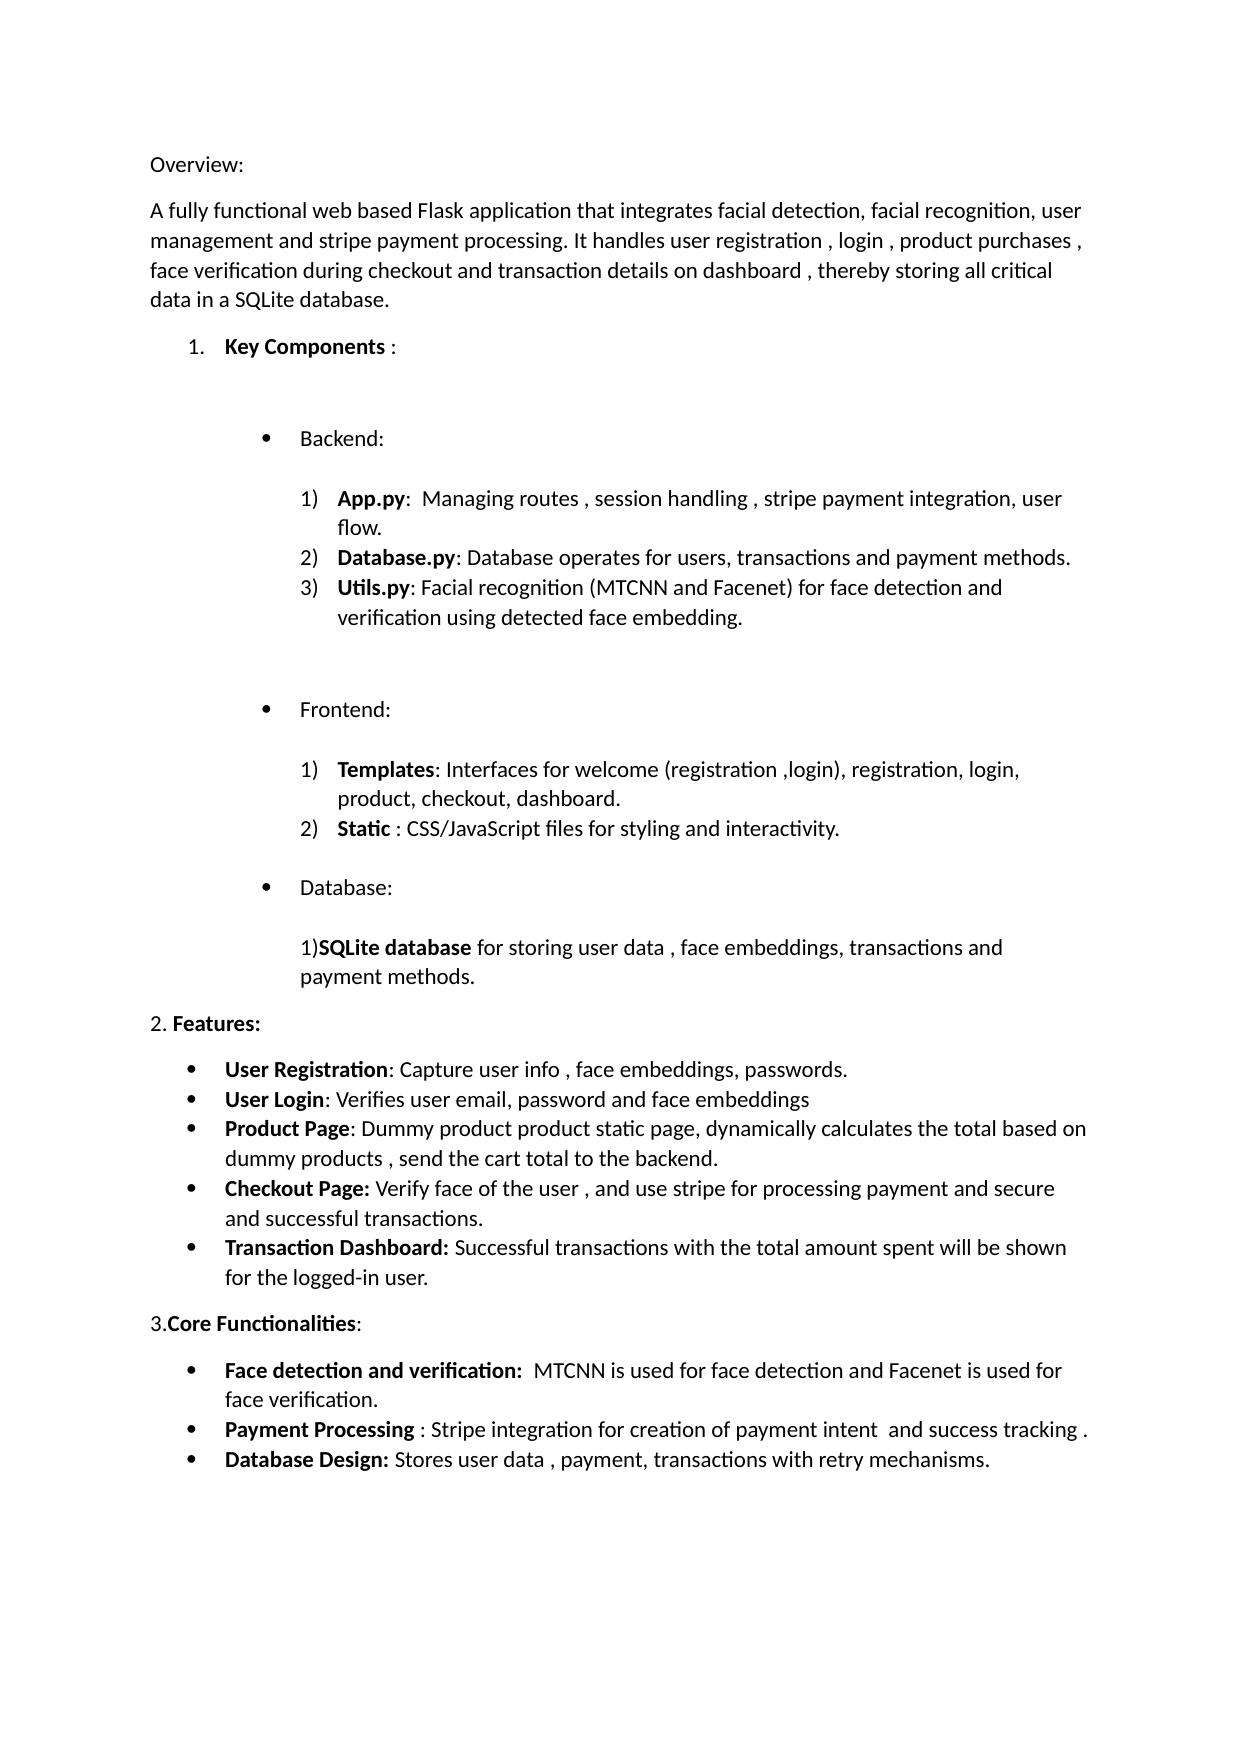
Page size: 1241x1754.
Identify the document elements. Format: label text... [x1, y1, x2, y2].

list Checkout Page: Verify face of the user , and use stripe for processing payment and secure and successful transactions. [187, 1174, 1090, 1232]
text A fully functional web based Flask application that integrates facial detection, facial recognition, user management and stripe payment processing. It handles user registration , login , product purchases , face verification during checkout and transaction details on dashboard , thereby storing all critical data in a SQLite database. [150, 196, 1090, 313]
list Database Design: Stores user data , payment, transactions with retry mechanisms. [187, 1445, 1090, 1473]
list App.py: Managing routes , session handling , stripe payment integration, user flow. [300, 484, 1090, 542]
list Templates: Interfaces for welcome (registration ,login), registration, login, product, checkout, dashboard. [300, 755, 1090, 812]
list Face detection and verification: MTCNN is used for face detection and Facenet is used for face verification. [187, 1356, 1090, 1413]
list Product Page: Dummy product product static page, dynamically calculates the total based on dummy products , send the cart total to the backend. [187, 1114, 1090, 1172]
list Backend: [262, 424, 1090, 452]
text 2. Features: [150, 1009, 1090, 1037]
list 1)SQLite database for storing user data , face embeddings, transactions and payment methods. [300, 933, 1090, 991]
list User Registration: Capture user info , face embeddings, passwords. [187, 1055, 1090, 1083]
list Transaction Dashboard: Successful transactions with the total amount spent will be shown for the logged-in user. [187, 1233, 1090, 1291]
list Database: [262, 873, 1090, 901]
text Overview: [150, 150, 1090, 178]
list Key Components : [187, 332, 1090, 360]
list User Login: Verifies user email, password and face embeddings [187, 1085, 1090, 1113]
list Payment Processing : Stripe integration for creation of payment intent and success tracking . [187, 1415, 1090, 1443]
list Utils.py: Facial recognition (MTCNN and Facenet) for face detection and verification using detected face embedding. [300, 573, 1090, 631]
list Database.py: Database operates for users, transactions and payment methods. [300, 543, 1090, 571]
list Frontend: [262, 695, 1090, 723]
list Static : CSS/JavaScript files for styling and interactivity. [300, 814, 1090, 842]
text 3.Core Functionalities: [150, 1309, 1090, 1337]
